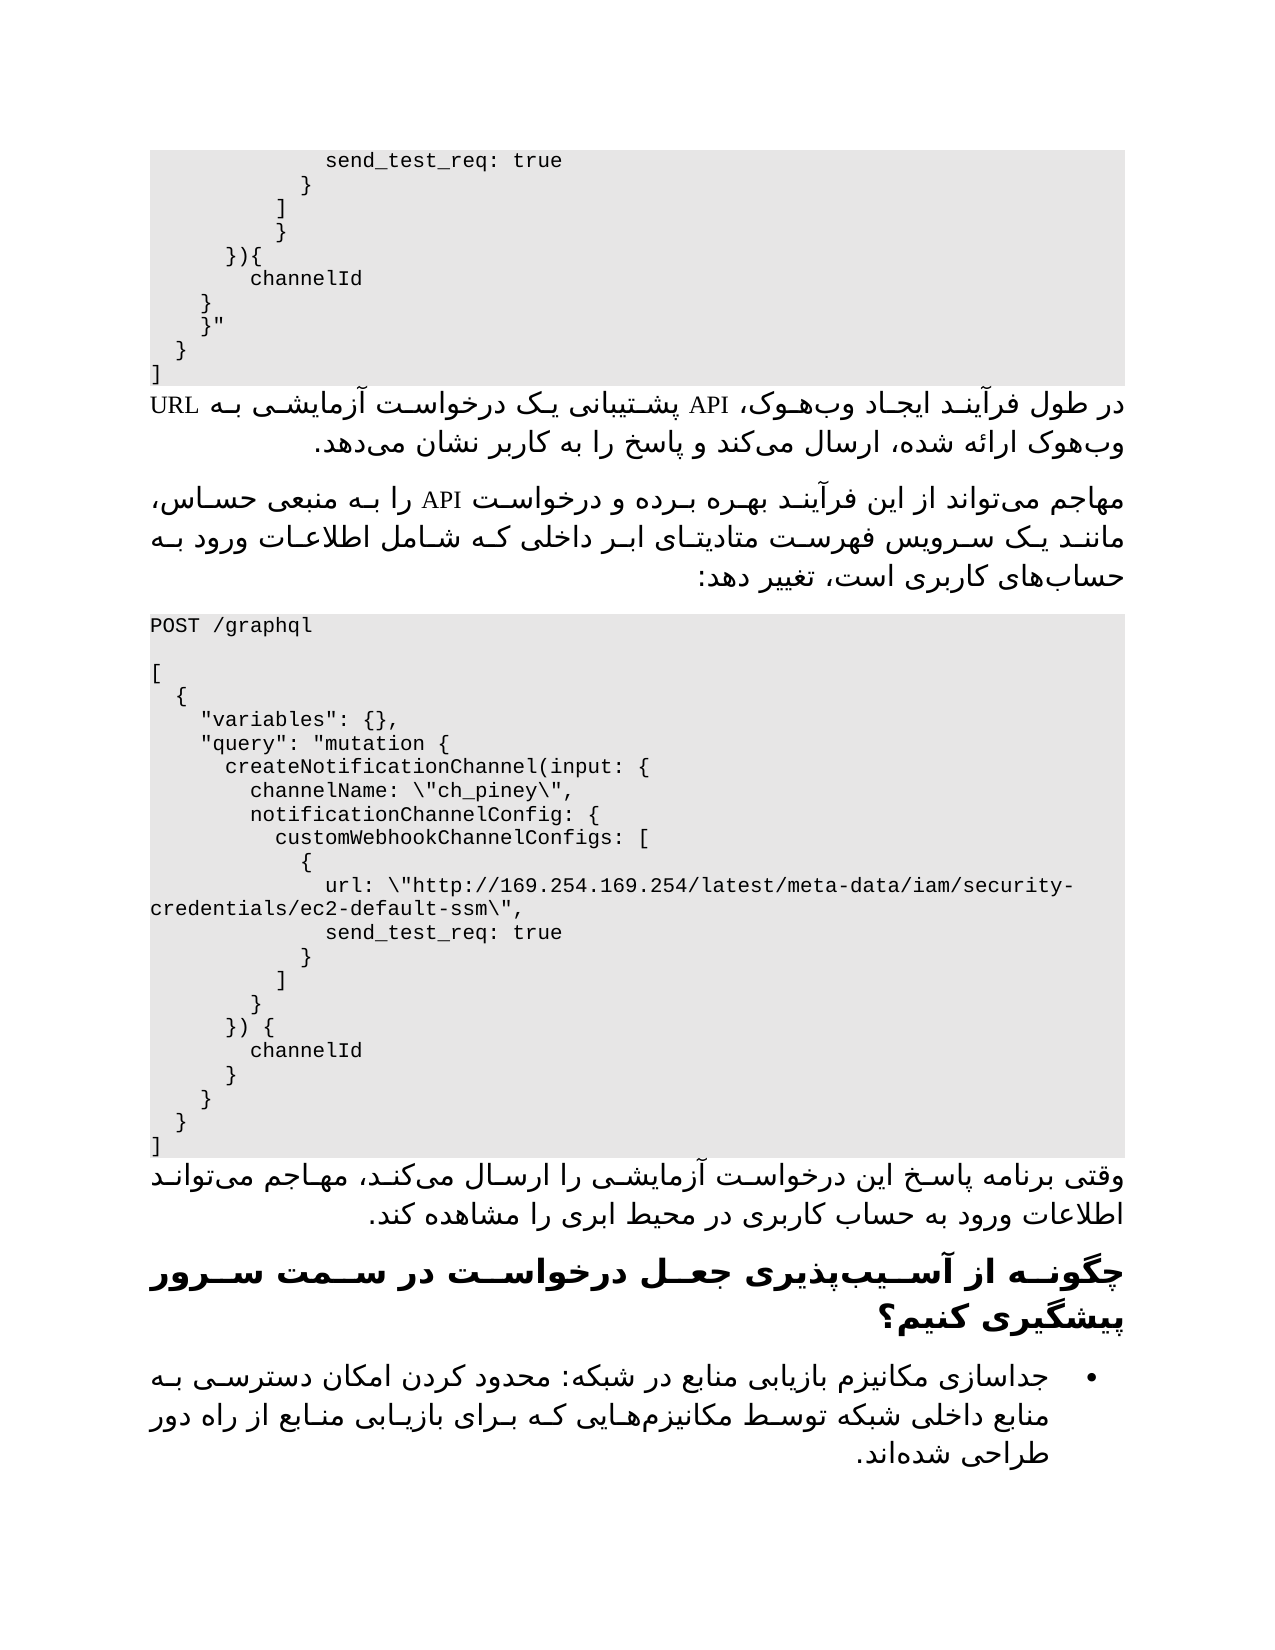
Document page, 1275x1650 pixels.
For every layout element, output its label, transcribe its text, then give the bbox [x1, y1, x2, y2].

text } [150, 174, 1125, 197]
text وقتی برنامه پاسخ این درخواست آزمایشی را ارسال می‌کند، مهاجم می‌تواند اطلاعات ورود به حساب کاربری در محیط ابری را مشاهده کند. [150, 1158, 1125, 1231]
text } [150, 1087, 1125, 1111]
text }) { [150, 1017, 1125, 1040]
text [ [150, 662, 1125, 686]
text مهاجم می‌تواند از این فرآیند بهره برده و درخواست API را به منبعی حساس، مانند یک سرویس فهرست متادیتای ابر داخلی که شامل اطلاعات ورود به حساب‌های کاربری است، تغییر دهد: [150, 481, 1125, 593]
text ] [150, 363, 1125, 386]
text url: \"http://169.254.169.254/latest/meta-data/iam/security-credentials/ec2-default-ssm\", [150, 875, 1125, 922]
text { [150, 851, 1125, 875]
text ] [150, 197, 1125, 221]
text "variables": {}, [150, 709, 1125, 733]
text send_test_req: true [150, 922, 1125, 946]
text } [150, 339, 1125, 363]
text ] [150, 1135, 1125, 1158]
text createNotificationChannel(input: { [150, 756, 1125, 780]
text چگونه از ‌‌‌آسیب‌پذیری جعل درخواست در سمت سرور پیشگیری کنیم؟ [150, 1253, 1125, 1336]
list جداسازی مکانیزم بازیابی منابع در شبکه‌: محدود کردن امکان دسترسی به منابع داخلی شبکه توسط مکانیزم‌هایی که برای بازیابی منابع از راه دور طراحی شده‌اند. [150, 1359, 1087, 1471]
text send_test_req: true [150, 150, 1125, 174]
text channelName: \"ch_piney\", [150, 780, 1125, 804]
text ] [150, 969, 1125, 993]
text notificationChannelConfig: { [150, 804, 1125, 827]
text } [150, 292, 1125, 316]
text }){ [150, 244, 1125, 268]
text در طول فرآیند ایجاد وب‌هوک، API پشتیبانی یک درخواست آزمایشی به URL وب‌هوک ارائه شده، ارسال می‌کند و پاسخ را به کاربر نشان می‌دهد. [150, 386, 1125, 459]
text POST /graphql [150, 614, 1125, 638]
text } [150, 1111, 1125, 1135]
text } [150, 946, 1125, 969]
text channelId [150, 1040, 1125, 1064]
text { [150, 686, 1125, 709]
text channelId [150, 268, 1125, 292]
text } [150, 993, 1125, 1017]
text } [150, 1064, 1125, 1087]
text "query": "mutation { [150, 733, 1125, 756]
text } [150, 221, 1125, 244]
text customWebhookChannelConfigs: [ [150, 827, 1125, 851]
text }" [150, 316, 1125, 339]
